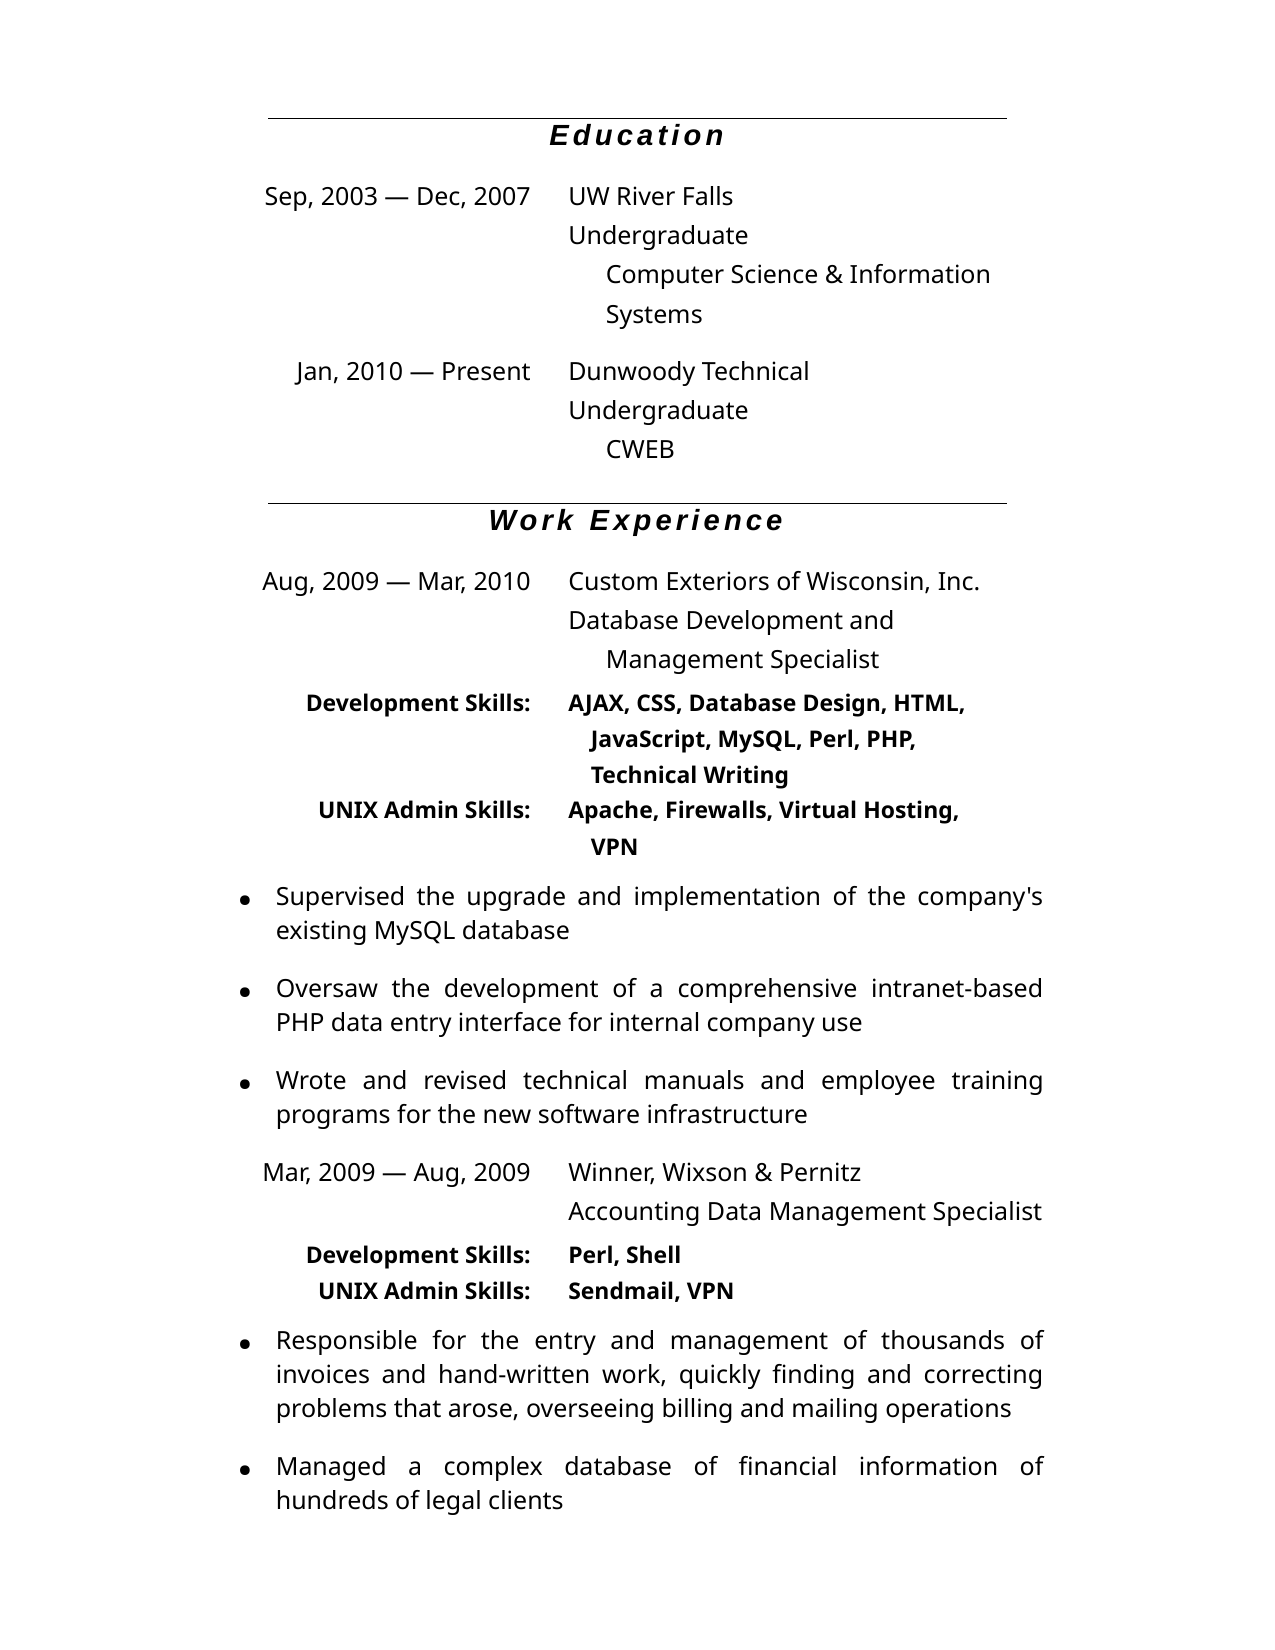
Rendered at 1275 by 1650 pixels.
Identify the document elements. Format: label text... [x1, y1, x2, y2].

list Oversaw the development of a comprehensive intranet-based PHP data entry interface for internal company use [238, 970, 1044, 1038]
title Undergraduate Computer Science & Information Systems [568, 218, 1044, 330]
title Database Development and Management Specialist [568, 602, 1044, 676]
list Supervised the upgrade and implementation of the company's existing MySQL database [238, 878, 1044, 946]
subtitle Work Experience [268, 504, 1007, 536]
list Managed a complex database of financial information of hundreds of legal clients [238, 1449, 1044, 1517]
text Aug, 2009 ― Mar, 2010 Custom Exteriors of Wisconsin, Inc. [231, 563, 1044, 597]
text Sep, 2003 ― Dec, 2007 UW River Falls [231, 179, 1044, 213]
title Undergraduate CWEB [568, 393, 1044, 466]
subtitle Education [268, 119, 1007, 152]
title Accounting Data Management Specialist [568, 1194, 1044, 1228]
text UNIX Admin Skills: Sendmail, VPN [231, 1275, 969, 1306]
text UNIX Admin Skills: Apache, Firewalls, Virtual Hosting, VPN [231, 794, 969, 862]
list Responsible for the entry and management of thousands of invoices and hand-written work, quickly finding and correcting problems that arose, overseeing billing and mailing operations [238, 1323, 1044, 1425]
text Jan, 2010 ― Present Dunwoody Technical [231, 353, 1044, 387]
text Development Skills: AJAX, CSS, Database Design, HTML, JavaScript, MySQL, Perl, PHP, Technical Writing [231, 687, 969, 790]
list Wrote and revised technical manuals and employee training programs for the new software infrastructure [238, 1062, 1044, 1131]
text Mar, 2009 ― Aug, 2009 Winner, Wixson & Pernitz [231, 1154, 1044, 1189]
text Development Skills: Perl, Shell [231, 1239, 969, 1270]
